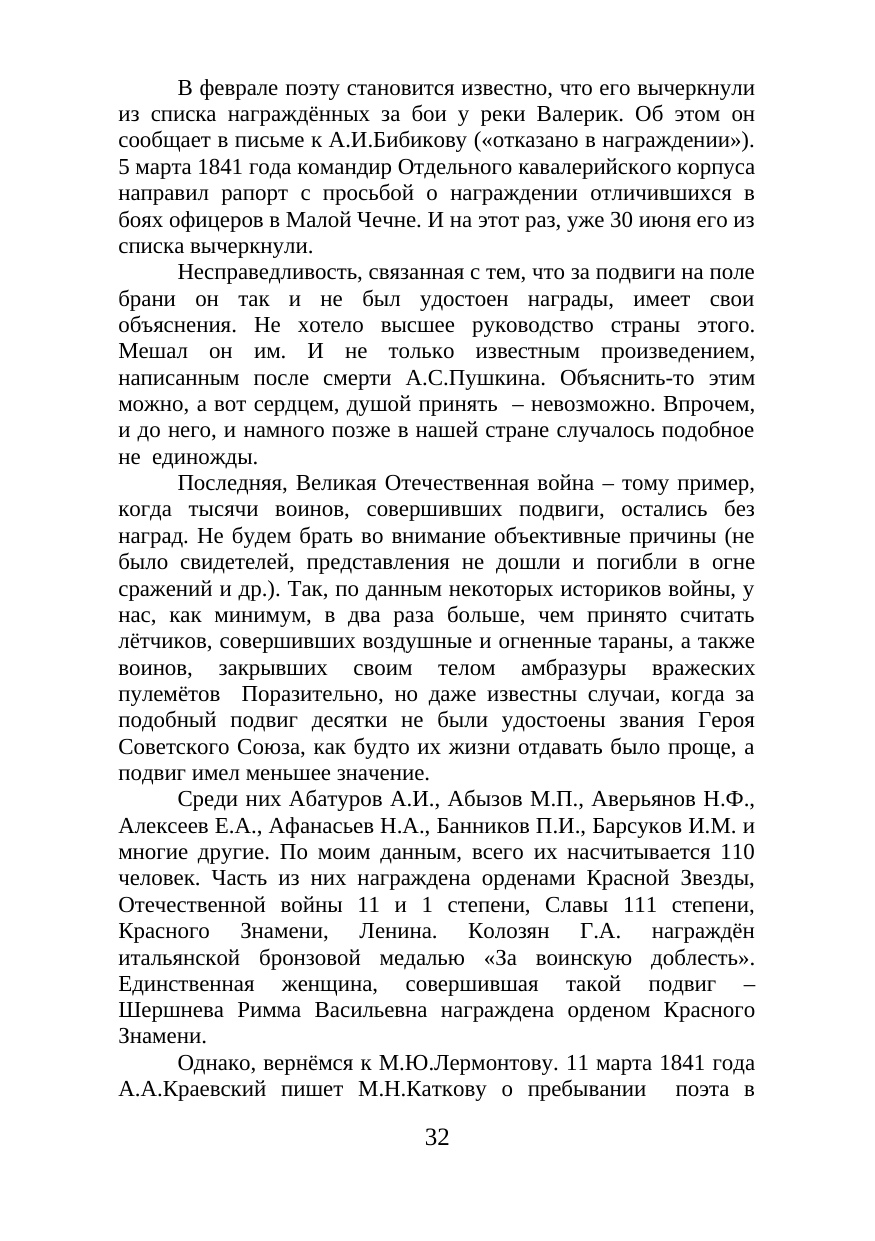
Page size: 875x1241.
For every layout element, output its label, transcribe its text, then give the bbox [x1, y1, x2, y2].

text Однако, вернёмся к М.Ю.Лермонтову. 11 марта 1841 года А.А.Краевский пишет М.Н.Каткову о пребывании поэта в [118, 1049, 756, 1102]
text Среди них Абатуров А.И., Абызов М.П., Аверьянов Н.Ф., Алексеев Е.А., Афанасьев Н.А., Банников П.И., Барсуков И.М. и многие другие. По моим данным, всего их насчитывается 110 человек. Часть из них награждена орденами Красной Звезды, Отечественной войны 11 и 1 степени, Славы 111 степени, Красного Знамени, Ленина. Колозян Г.А. награждён итальянской бронзовой медалью «За воинскую доблесть». Единственная женщина, совершившая такой подвиг – Шершнева Римма Васильевна награждена орденом Красного Знамени. [118, 785, 756, 1049]
text В феврале поэту становится известно, что его вычеркнули из списка награждённых за бои у реки Валерик. Об этом он сообщает в письме к А.И.Бибикову («отказано в награждении»). 5 марта 1841 года командир Отдельного кавалерийского корпуса направил рапорт с просьбой о награждении отличившихся в боях офицеров в Малой Чечне. И на этот раз, уже 30 июня его из списка вычеркнули. [118, 74, 756, 258]
text Последняя, Великая Отечественная война – тому пример, когда тысячи воинов, совершивших подвиги, остались без наград. Не будем брать во внимание объективные причины (не было свидетелей, представления не дошли и погибли в огне сражений и др.). Так, по данным некоторых историков войны, у нас, как минимум, в два раза больше, чем принято считать лётчиков, совершивших воздушные и огненные тараны, а также воинов, закрывших своим телом амбразуры вражеских пулемётов Поразительно, но даже известны случаи, когда за подобный подвиг десятки не были удостоены звания Героя Советского Союза, как будто их жизни отдавать было проще, а подвиг имел меньшее значение. [118, 469, 756, 785]
text Несправедливость, связанная с тем, что за подвиги на поле брани он так и не был удостоен награды, имеет свои объяснения. Не хотело высшее руководство страны этого. Мешал он им. И не только известным произведением, написанным после смерти А.С.Пушкина. Объяснить-то этим можно, а вот сердцем, душой принять – невозможно. Впрочем, и до него, и намного позже в нашей стране случалось подобное не единожды. [118, 258, 756, 469]
